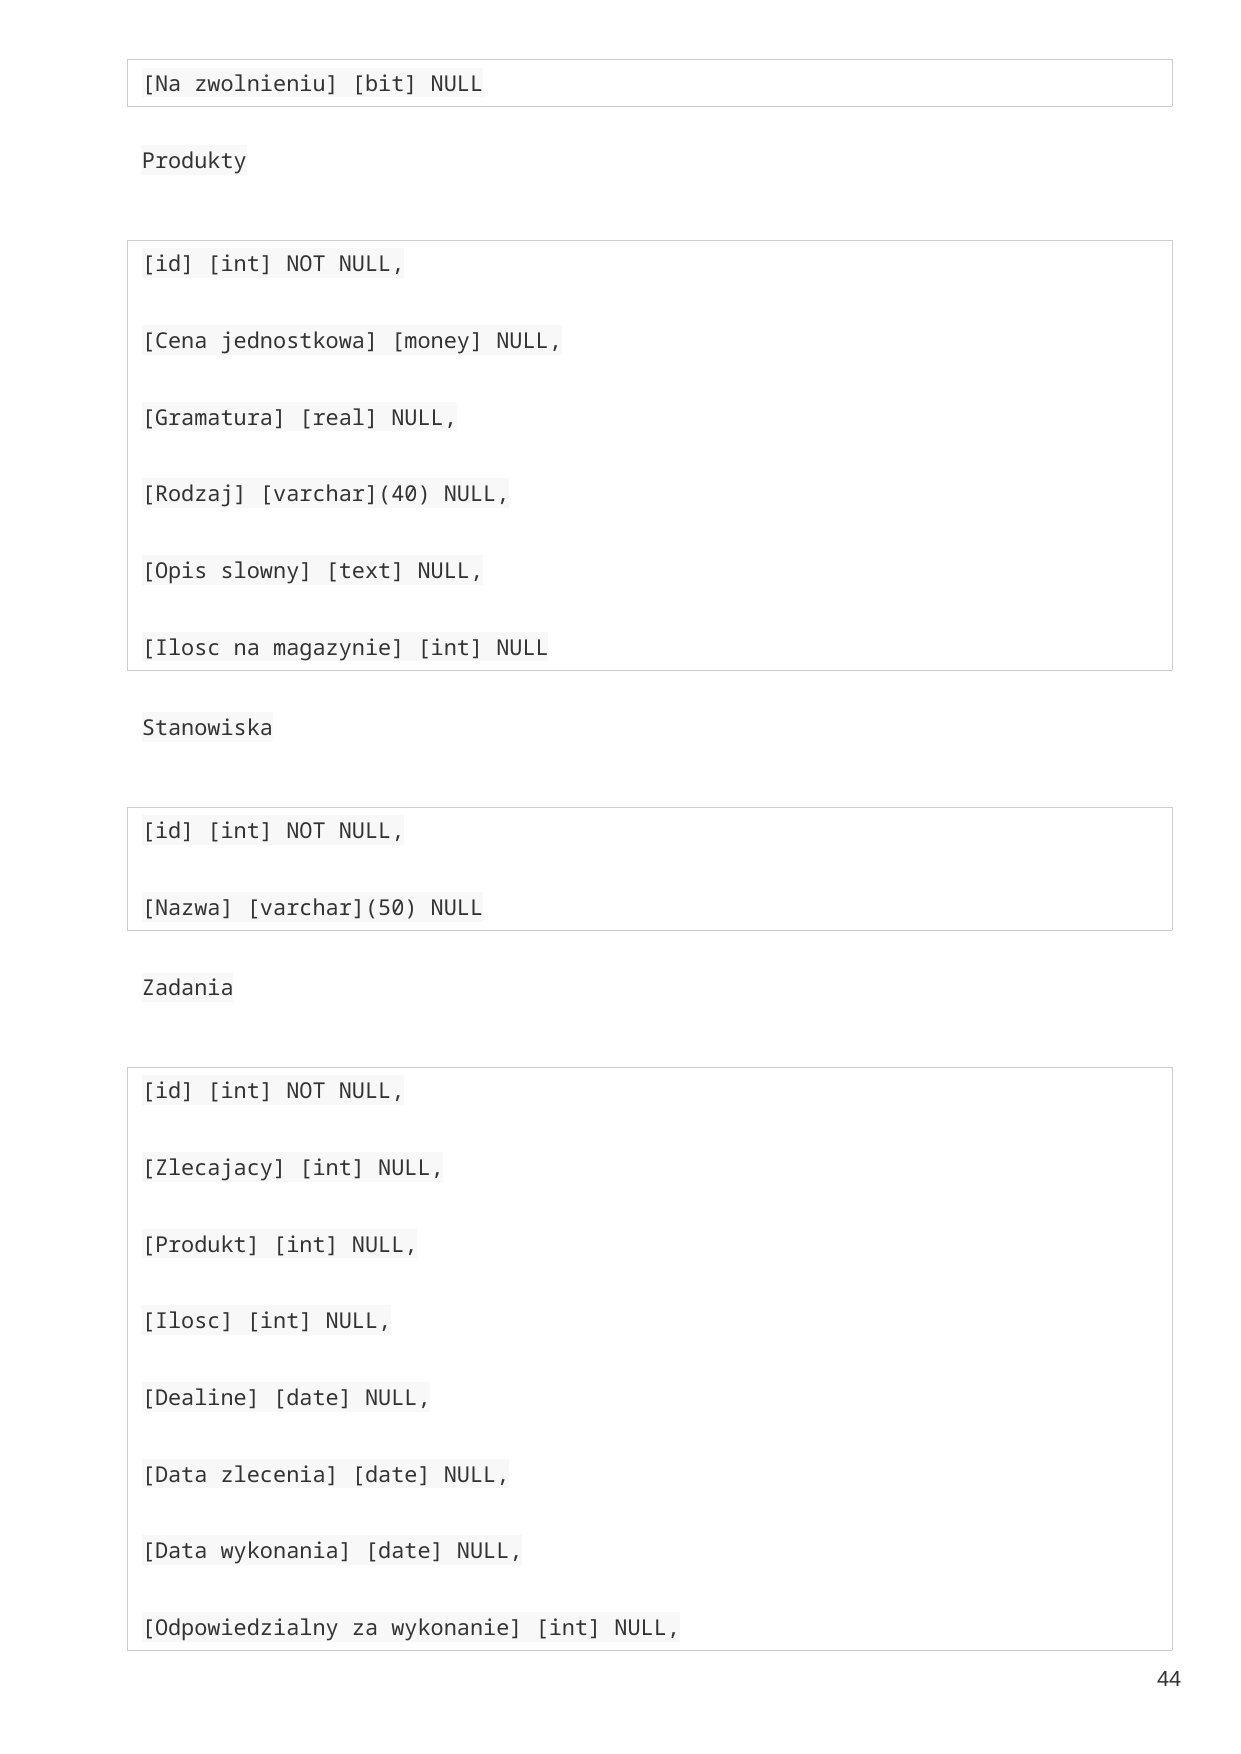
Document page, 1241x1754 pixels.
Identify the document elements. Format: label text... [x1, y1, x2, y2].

text [Odpowiedzialny za wykonanie] [int] NULL, [128, 1603, 1172, 1650]
text [Ilosc na magazynie] [int] NULL [128, 623, 1172, 670]
text [Opis slowny] [text] NULL, [128, 546, 1172, 585]
text [Produkt] [int] NULL, [128, 1220, 1172, 1258]
text [Data zlecenia] [date] NULL, [128, 1450, 1172, 1488]
text [Dealine] [date] NULL, [128, 1373, 1172, 1412]
text [Zlecajacy] [int] NULL, [128, 1143, 1172, 1182]
text [Nazwa] [varchar](50) NULL [128, 883, 1172, 930]
text [Na zwolnieniu] [bit] NULL [128, 60, 1172, 106]
text [Ilosc] [int] NULL, [128, 1297, 1172, 1335]
text [id] [int] NOT NULL, [128, 808, 1172, 845]
text [Rodzaj] [varchar](40) NULL, [128, 470, 1172, 508]
text [Cena jednostkowa] [money] NULL, [128, 316, 1172, 355]
text [Gramatura] [real] NULL, [128, 393, 1172, 431]
text Stanowiska [273, 712, 1158, 742]
text [Data wykonania] [date] NULL, [128, 1527, 1172, 1565]
text [id] [int] NOT NULL, [128, 241, 1172, 278]
text [id] [int] NOT NULL, [128, 1068, 1172, 1105]
text Zadania [142, 972, 1158, 1002]
text Produkty [247, 145, 1158, 175]
